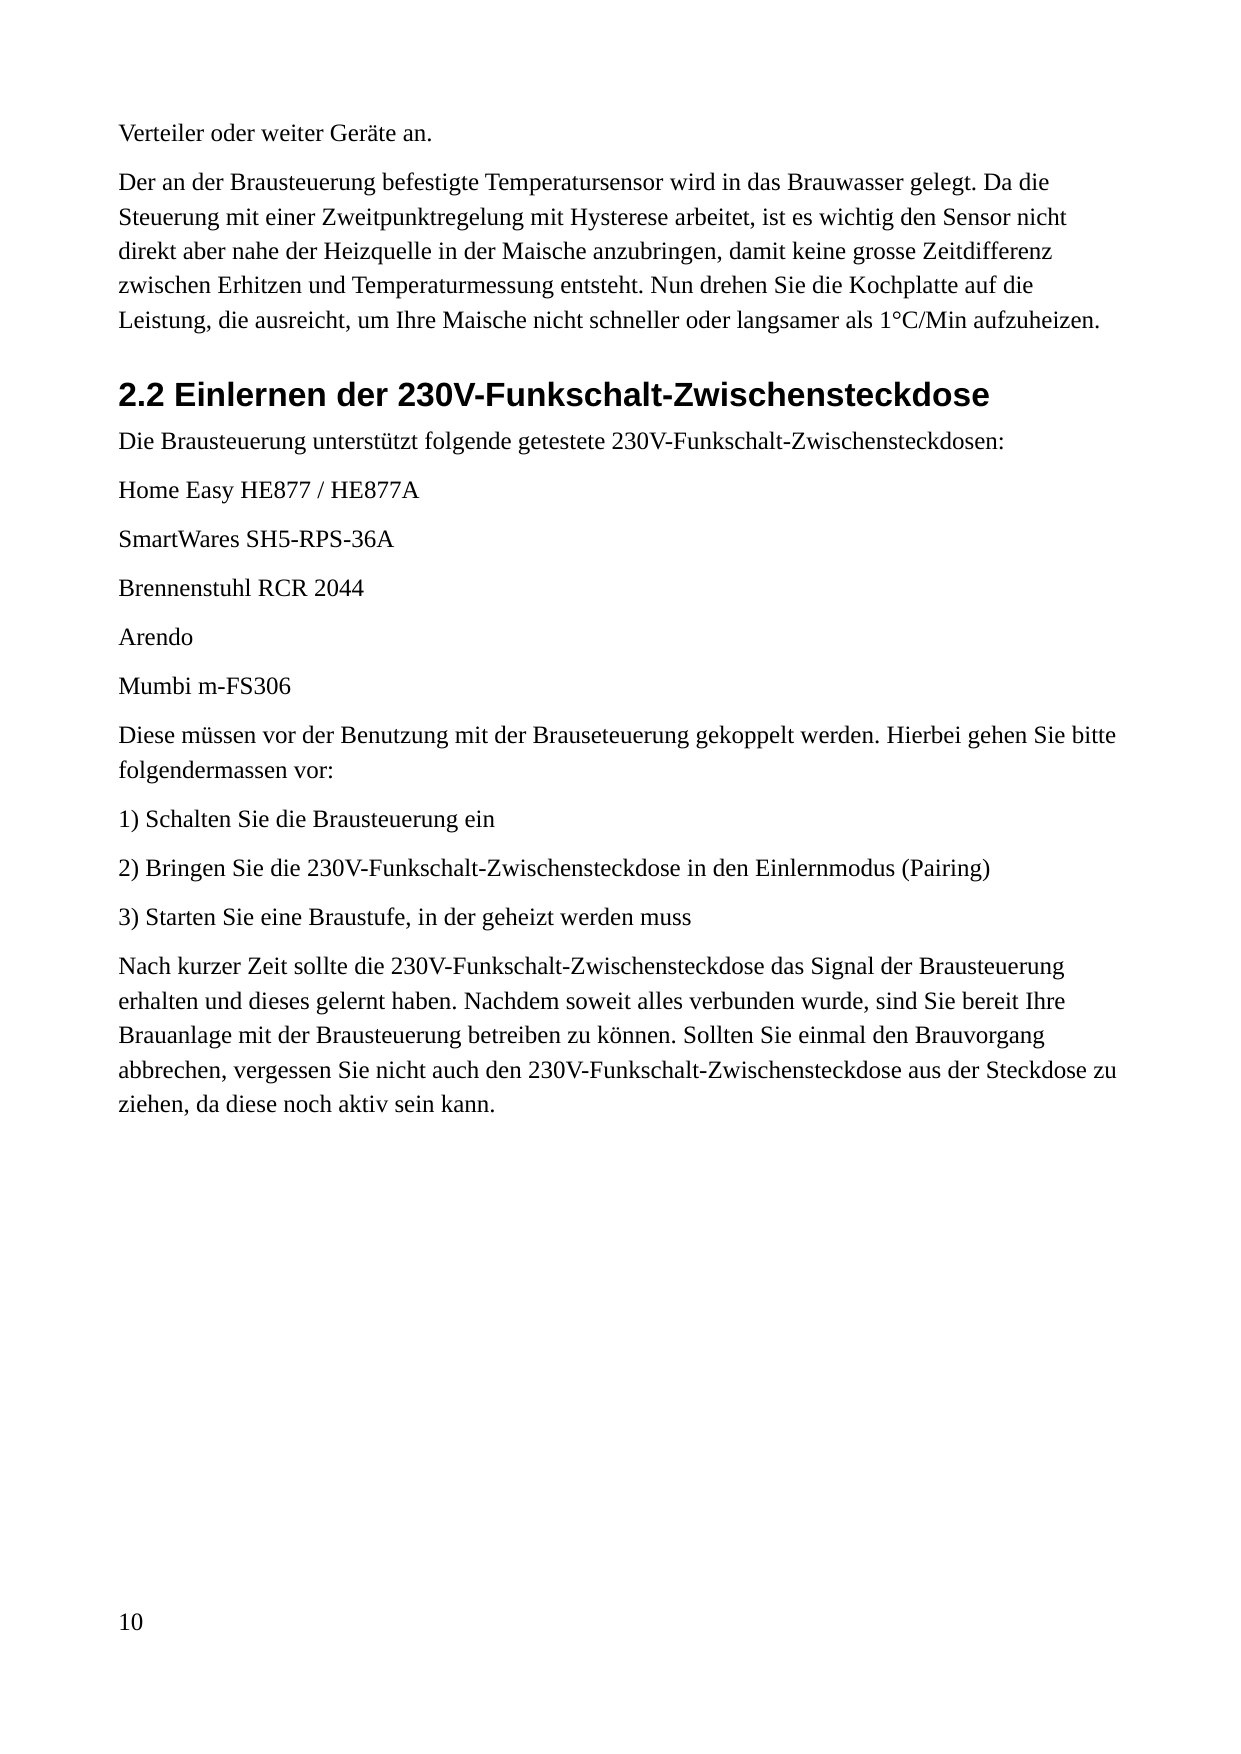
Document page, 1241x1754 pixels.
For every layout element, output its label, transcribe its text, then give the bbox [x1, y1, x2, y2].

text Home Easy HE877 / HE877A [118, 475, 1122, 504]
text Nach kurzer Zeit sollte die 230V-Funkschalt-Zwischensteckdose das Signal der Brausteuerung erhalten und dieses gelernt haben. Nachdem soweit alles verbunden wurde, sind Sie bereit Ihre Brauanlage mit der Brausteuerung betreiben zu können. Sollten Sie einmal den Brauvorgang abbrechen, vergessen Sie nicht auch den 230V-Funkschalt-Zwischensteckdose aus der Steckdose zu ziehen, da diese noch aktiv sein kann. [118, 951, 1122, 1118]
text 1) Schalten Sie die Brausteuerung ein [118, 804, 1122, 833]
text Verteiler oder weiter Geräte an. [118, 118, 1122, 147]
text 2) Bringen Sie die 230V-Funkschalt-Zwischensteckdose in den Einlernmodus (Pairing) [118, 853, 1122, 882]
text 3) Starten Sie eine Braustufe, in der geheizt werden muss [118, 902, 1122, 931]
text SmartWares SH5-RPS-36A [118, 524, 1122, 553]
text Brennenstuhl RCR 2044 [118, 573, 1122, 602]
text Arendo [118, 622, 1122, 651]
text Der an der Brausteuerung befestigte Temperatursensor wird in das Brauwasser gelegt. Da die Steuerung mit einer Zweitpunktregelung mit Hysterese arbeitet, ist es wichtig den Sensor nicht direkt aber nahe der Heizquelle in der Maische anzubringen, damit keine grosse Zeitdifferenz zwischen Erhitzen und Temperaturmessung entsteht. Nun drehen Sie die Kochplatte auf die Leistung, die ausreicht, um Ihre Maische nicht schneller oder langsamer als 1°C/Min aufzuheizen. [118, 167, 1122, 334]
text Diese müssen vor der Benutzung mit der Brauseteuerung gekoppelt werden. Hierbei gehen Sie bitte folgendermassen vor: [118, 721, 1122, 784]
text Mumbi m-FS306 [118, 671, 1122, 700]
subtitle 2.2 Einlernen der 230V-Funkschalt-Zwischensteckdose [118, 375, 1122, 414]
text Die Brausteuerung unterstützt folgende getestete 230V-Funkschalt-Zwischensteckdosen: [118, 426, 1122, 455]
